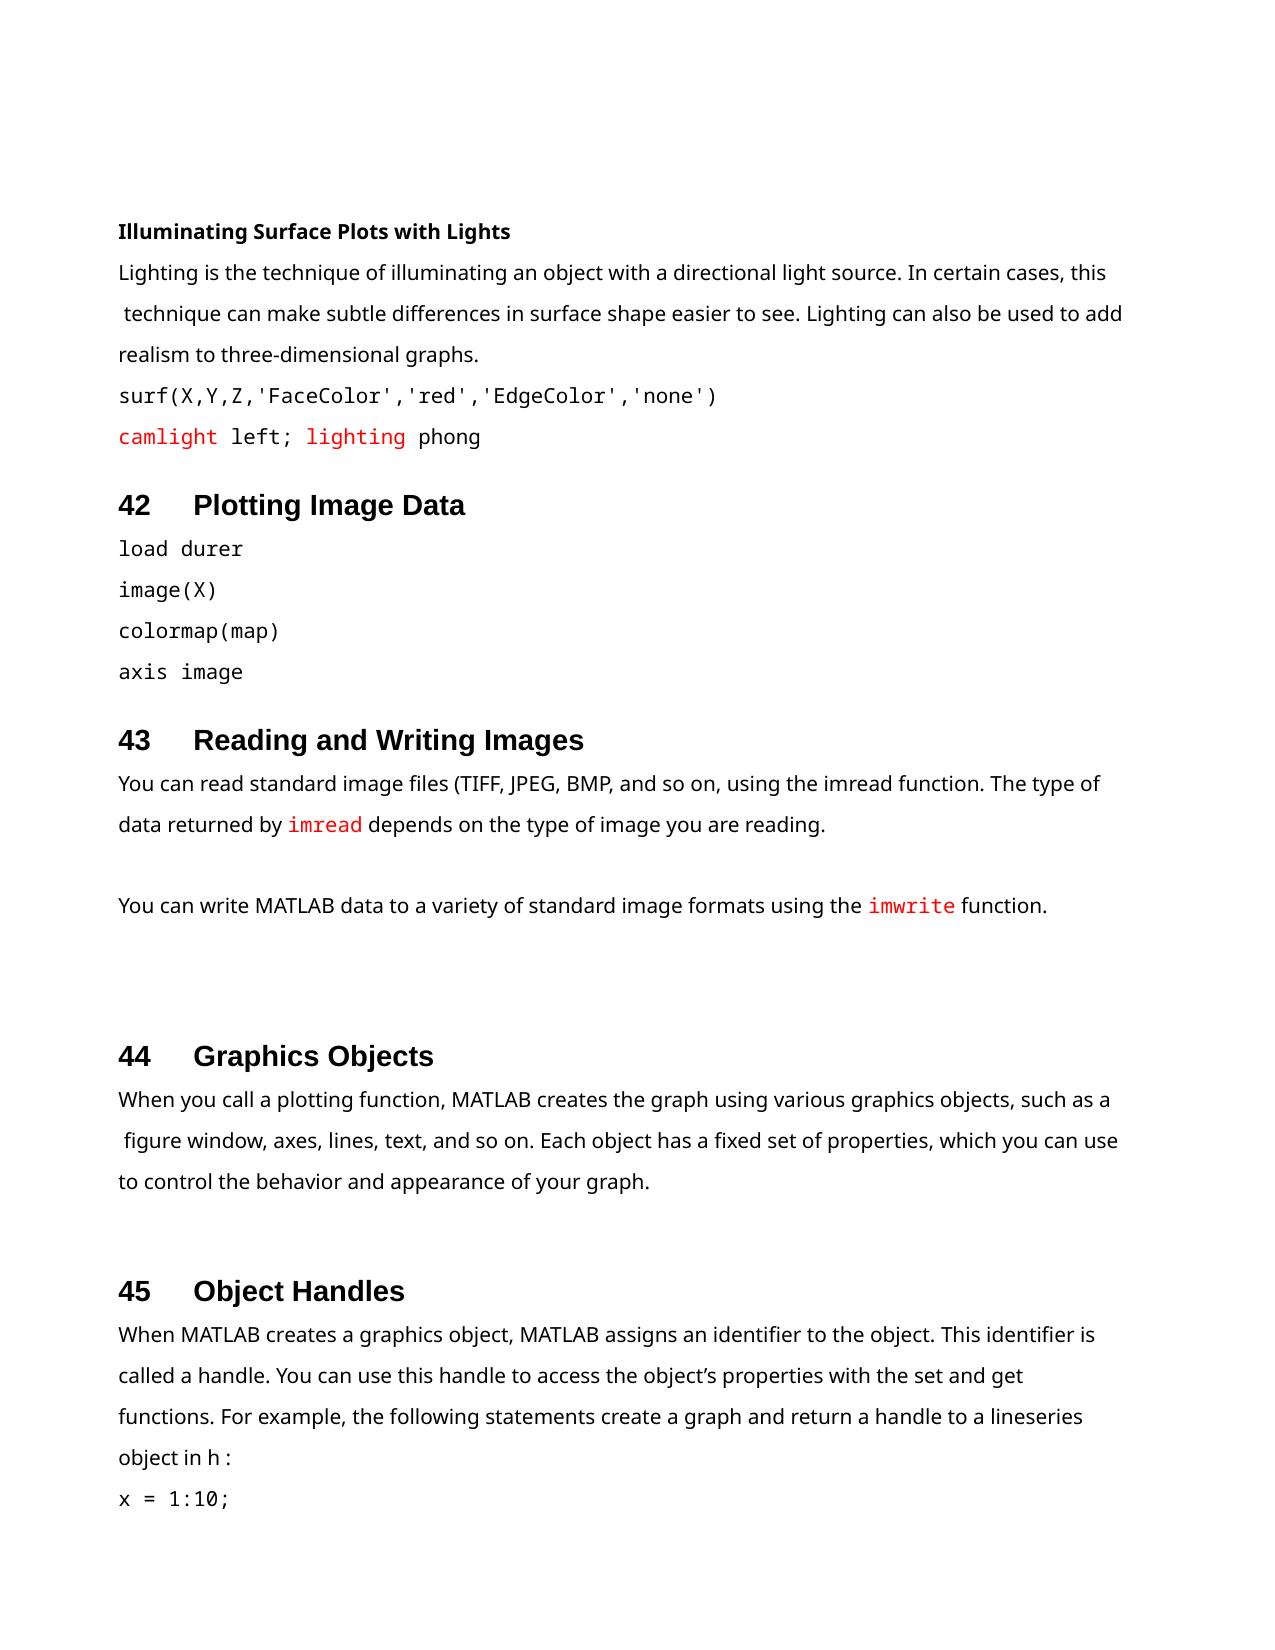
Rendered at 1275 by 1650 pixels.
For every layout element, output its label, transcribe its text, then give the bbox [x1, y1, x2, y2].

subtitle Object Handles [118, 1274, 1157, 1308]
text realism to three-dimensional graphs. [118, 340, 1157, 368]
text When you call a plotting function, MATLAB creates the graph using various graphics objects, such as a [118, 1085, 1157, 1114]
text axis image [118, 657, 1157, 685]
text camlight left; lighting phong [118, 422, 1157, 450]
text x = 1:10; [118, 1484, 1157, 1512]
subtitle Plotting Image Data [118, 488, 1157, 521]
text You can write MATLAB data to a variety of standard image formats using the imwrite function. [118, 892, 1157, 920]
text When MATLAB creates a graphics object, MATLAB assigns an identifier to the object. This identifier is [118, 1320, 1157, 1349]
text load durer [118, 534, 1157, 562]
text image(X) [118, 575, 1157, 603]
text technique can make subtle differences in surface shape easier to see. Lighting can also be used to add [118, 299, 1157, 328]
text data returned by imread depends on the type of image you are reading. [118, 810, 1157, 838]
text to control the behavior and appearance of your graph. [118, 1167, 1157, 1196]
subtitle Graphics Objects [118, 1039, 1157, 1073]
subtitle Reading and Writing Images [118, 723, 1157, 756]
text functions. For example, the following statements create a graph and return a handle to a lineseries [118, 1402, 1157, 1431]
text surf(X,Y,Z,'FaceColor','red','EdgeColor','none') [118, 381, 1157, 409]
text Illuminating Surface Plots with Lights [118, 217, 1157, 246]
text figure window, axes, lines, text, and so on. Each object has a fixed set of properties, which you can use [118, 1126, 1157, 1155]
text object in h : [118, 1443, 1157, 1471]
text You can read standard image files (TIFF, JPEG, BMP, and so on, using the imread function. The type of [118, 769, 1157, 797]
text colormap(map) [118, 616, 1157, 644]
text Lighting is the technique of illuminating an object with a directional light source. In certain cases, this [118, 258, 1157, 287]
text called a handle. You can use this handle to access the object’s properties with the set and get [118, 1361, 1157, 1389]
